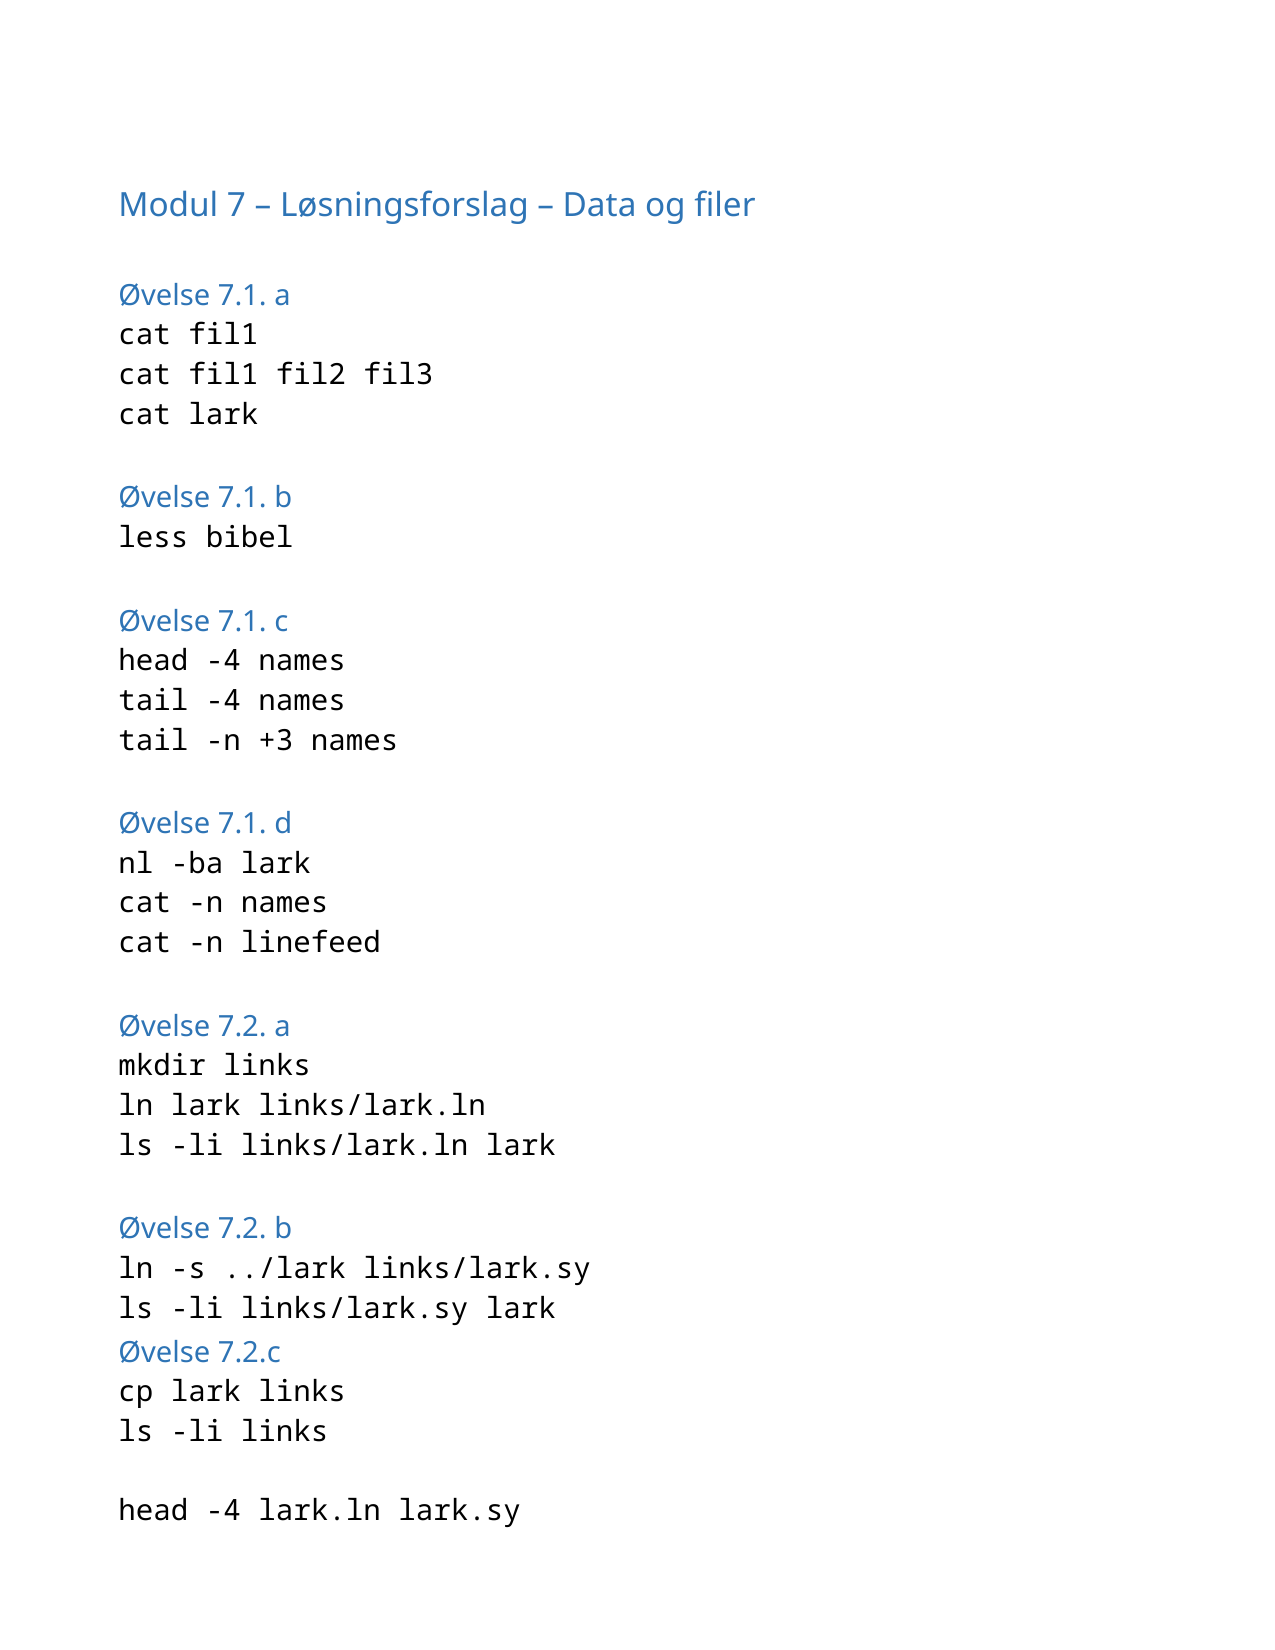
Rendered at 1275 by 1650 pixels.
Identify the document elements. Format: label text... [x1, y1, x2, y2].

text tail -4 names [118, 679, 1157, 719]
text cp lark links [118, 1371, 1157, 1410]
text ln lark links/lark.ln [118, 1084, 1157, 1124]
subtitle Øvelse 7.1. b [118, 477, 1157, 516]
text cat lark [118, 393, 1157, 433]
subtitle Øvelse 7.1. d [118, 802, 1157, 842]
text nl -ba lark [118, 842, 1157, 882]
text mkdir links [118, 1045, 1157, 1084]
text less bibel [118, 516, 1157, 556]
text cat fil1 [118, 314, 1157, 353]
text tail -n +3 names [118, 719, 1157, 758]
subtitle Øvelse 7.2. b [118, 1208, 1157, 1247]
text ls -li links/lark.sy lark [118, 1287, 1157, 1327]
subtitle Øvelse 7.1. c [118, 600, 1157, 639]
text head -4 names [118, 639, 1157, 679]
subtitle Øvelse 7.2. a [118, 1005, 1157, 1045]
subtitle Modul 7 – Løsningsforslag – Data og filer [118, 181, 1157, 226]
subtitle Øvelse 7.1. a [118, 274, 1157, 314]
text ln -s ../lark links/lark.sy [118, 1247, 1157, 1287]
text cat -n linefeed [118, 921, 1157, 961]
text ls -li links/lark.ln lark [118, 1124, 1157, 1164]
text cat fil1 fil2 fil3 [118, 353, 1157, 393]
subtitle Øvelse 7.2.c [118, 1331, 1157, 1371]
text cat -n names [118, 882, 1157, 921]
text ls -li links [118, 1410, 1157, 1450]
text head -4 lark.ln lark.sy [118, 1489, 1157, 1529]
